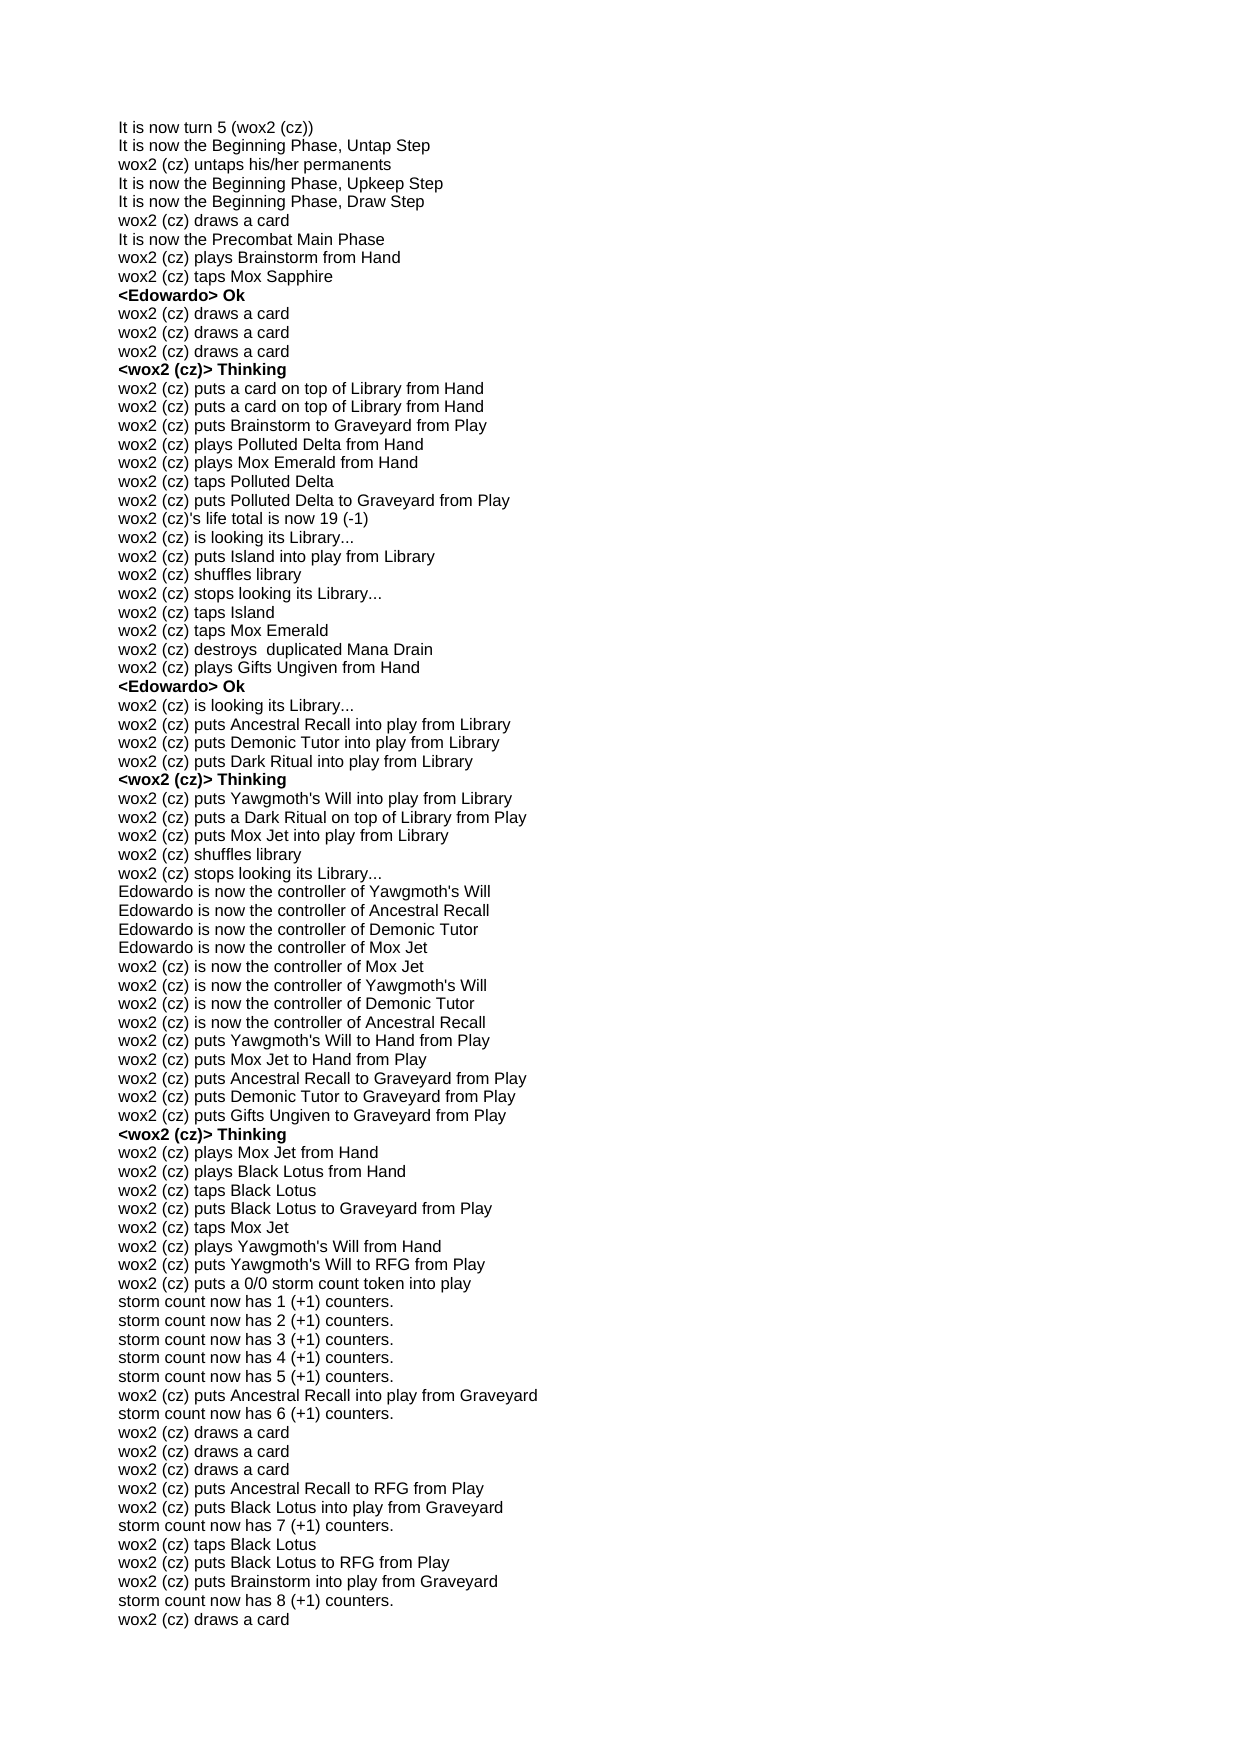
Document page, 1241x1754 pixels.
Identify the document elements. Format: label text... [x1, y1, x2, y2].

text wox2 (cz) puts Ancestral Recall to Graveyard from Play [118, 1069, 1122, 1088]
text wox2 (cz) is now the controller of Demonic Tutor [118, 994, 1122, 1013]
text wox2 (cz) puts Polluted Delta to Graveyard from Play [118, 491, 1122, 510]
text Edowardo is now the controller of Mox Jet [118, 938, 1122, 957]
text <wox2 (cz)> Thinking [118, 771, 1122, 789]
text It is now the Beginning Phase, Untap Step [118, 137, 1122, 155]
text wox2 (cz) puts Yawgmoth's Will into play from Library [118, 789, 1122, 808]
text wox2 (cz) puts a card on top of Library from Hand [118, 398, 1122, 416]
text storm count now has 2 (+1) counters. [118, 1311, 1122, 1330]
text wox2 (cz) puts Dark Ritual into play from Library [118, 752, 1122, 771]
text wox2 (cz) taps Mox Sapphire [118, 267, 1122, 286]
text wox2 (cz) puts Demonic Tutor to Graveyard from Play [118, 1088, 1122, 1106]
text wox2 (cz) plays Mox Jet from Hand [118, 1144, 1122, 1162]
text wox2 (cz) plays Brainstorm from Hand [118, 249, 1122, 267]
text wox2 (cz) plays Yawgmoth's Will from Hand [118, 1237, 1122, 1256]
text wox2 (cz) shuffles library [118, 845, 1122, 864]
text wox2 (cz) draws a card [118, 342, 1122, 361]
text It is now the Beginning Phase, Upkeep Step [118, 174, 1122, 193]
text wox2 (cz) puts Black Lotus to Graveyard from Play [118, 1199, 1122, 1218]
text wox2 (cz) puts Brainstorm to Graveyard from Play [118, 416, 1122, 435]
text storm count now has 5 (+1) counters. [118, 1367, 1122, 1386]
text Edowardo is now the controller of Ancestral Recall [118, 901, 1122, 920]
text wox2 (cz) draws a card [118, 1461, 1122, 1479]
text wox2 (cz) puts Ancestral Recall into play from Graveyard [118, 1386, 1122, 1405]
text wox2 (cz) shuffles library [118, 566, 1122, 584]
text wox2 (cz) is looking its Library... [118, 696, 1122, 715]
text wox2 (cz) puts Yawgmoth's Will to RFG from Play [118, 1256, 1122, 1274]
text wox2 (cz) puts Ancestral Recall into play from Library [118, 715, 1122, 733]
text wox2 (cz) is now the controller of Ancestral Recall [118, 1013, 1122, 1032]
text storm count now has 6 (+1) counters. [118, 1405, 1122, 1423]
text storm count now has 8 (+1) counters. [118, 1591, 1122, 1610]
text wox2 (cz) puts a card on top of Library from Hand [118, 379, 1122, 398]
text <wox2 (cz)> Thinking [118, 361, 1122, 379]
text wox2 (cz) puts Brainstorm into play from Graveyard [118, 1572, 1122, 1591]
text wox2 (cz) puts Black Lotus into play from Graveyard [118, 1498, 1122, 1517]
text It is now the Beginning Phase, Draw Step [118, 193, 1122, 211]
text wox2 (cz) puts Mox Jet into play from Library [118, 827, 1122, 845]
text wox2 (cz) puts a 0/0 storm count token into play [118, 1274, 1122, 1293]
text storm count now has 3 (+1) counters. [118, 1330, 1122, 1349]
text wox2 (cz) puts Demonic Tutor into play from Library [118, 733, 1122, 752]
text wox2 (cz) draws a card [118, 1610, 1122, 1628]
text It is now turn 5 (wox2 (cz)) [118, 118, 1122, 137]
text Edowardo is now the controller of Yawgmoth's Will [118, 883, 1122, 901]
text It is now the Precombat Main Phase [118, 230, 1122, 249]
text wox2 (cz) taps Island [118, 603, 1122, 622]
text wox2 (cz) puts Ancestral Recall to RFG from Play [118, 1479, 1122, 1498]
text wox2 (cz) taps Black Lotus [118, 1181, 1122, 1199]
text wox2 (cz) stops looking its Library... [118, 584, 1122, 603]
text Edowardo is now the controller of Demonic Tutor [118, 920, 1122, 938]
text wox2 (cz) draws a card [118, 1442, 1122, 1461]
text wox2 (cz) puts Black Lotus to RFG from Play [118, 1554, 1122, 1572]
text wox2 (cz) puts a Dark Ritual on top of Library from Play [118, 808, 1122, 827]
text wox2 (cz) is now the controller of Mox Jet [118, 957, 1122, 976]
text wox2 (cz) taps Mox Emerald [118, 622, 1122, 640]
text wox2 (cz) puts Mox Jet to Hand from Play [118, 1050, 1122, 1069]
text wox2 (cz) is looking its Library... [118, 528, 1122, 547]
text wox2 (cz) draws a card [118, 211, 1122, 230]
text <wox2 (cz)> Thinking [118, 1125, 1122, 1144]
text wox2 (cz) draws a card [118, 323, 1122, 342]
text storm count now has 7 (+1) counters. [118, 1517, 1122, 1535]
text wox2 (cz) destroys duplicated Mana Drain [118, 640, 1122, 659]
text wox2 (cz) stops looking its Library... [118, 864, 1122, 883]
text wox2 (cz) puts Island into play from Library [118, 547, 1122, 566]
text wox2 (cz) is now the controller of Yawgmoth's Will [118, 976, 1122, 994]
text wox2 (cz) draws a card [118, 304, 1122, 323]
text wox2 (cz) untaps his/her permanents [118, 155, 1122, 174]
text storm count now has 1 (+1) counters. [118, 1293, 1122, 1311]
text wox2 (cz) puts Yawgmoth's Will to Hand from Play [118, 1032, 1122, 1050]
text storm count now has 4 (+1) counters. [118, 1349, 1122, 1367]
text <Edowardo> Ok [118, 677, 1122, 696]
text wox2 (cz) plays Black Lotus from Hand [118, 1162, 1122, 1181]
text wox2 (cz) plays Gifts Ungiven from Hand [118, 659, 1122, 677]
text wox2 (cz) taps Black Lotus [118, 1535, 1122, 1554]
text wox2 (cz) taps Polluted Delta [118, 472, 1122, 491]
text wox2 (cz) puts Gifts Ungiven to Graveyard from Play [118, 1106, 1122, 1125]
text wox2 (cz) taps Mox Jet [118, 1218, 1122, 1237]
text wox2 (cz) plays Mox Emerald from Hand [118, 454, 1122, 472]
text <Edowardo> Ok [118, 286, 1122, 304]
text wox2 (cz) draws a card [118, 1423, 1122, 1442]
text wox2 (cz) plays Polluted Delta from Hand [118, 435, 1122, 454]
text wox2 (cz)'s life total is now 19 (-1) [118, 510, 1122, 528]
